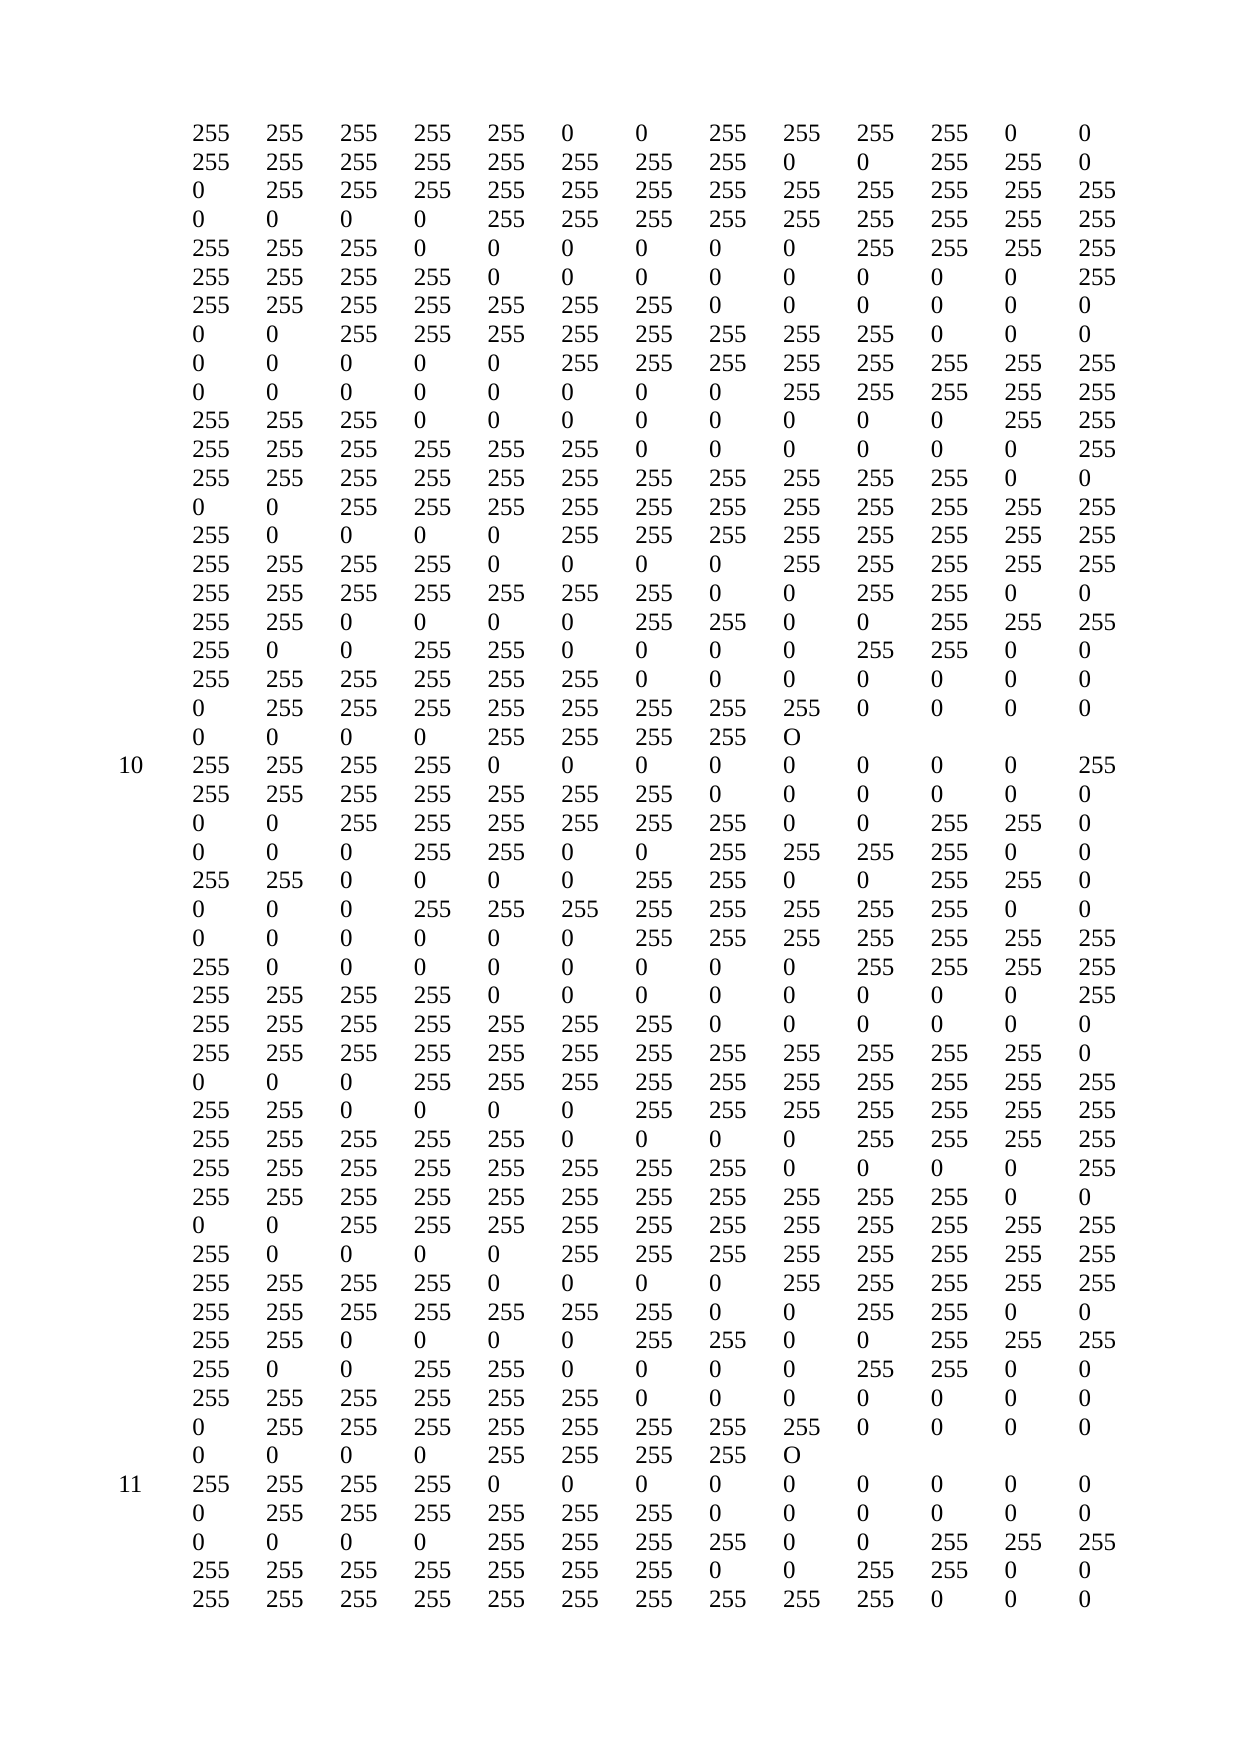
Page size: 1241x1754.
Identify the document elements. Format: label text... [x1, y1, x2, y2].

text 11 255 255 255 255 0 0 0 0 0 0 0 0 0 0 255 255 255 255 255 255 0 0 0 0 0 0 0 0 0 0 255 255 255 255 0 0 255 255 255 255 255 255 255 255 255 255 0 0 255 255 0 0 255 255 255 255 255 255 255 255 255 255 0 0 0 [118, 1469, 1122, 1613]
text 255 255 255 255 255 0 0 255 255 255 255 0 0 255 255 255 255 255 255 255 255 0 0 255 255 0 0 255 255 255 255 255 255 255 255 255 255 255 255 0 0 0 0 255 255 255 255 255 255 255 255 255 255 255 255 0 0 0 0 0 0 255 255 255 255 255 255 255 255 0 0 0 0 0 0 0 0 255 255 255 255 255 255 255 255 0 0 0 0 0 0 0 0 255 255 255 255 255 255 255 255 0 0 0 0 0 0 0 0 255 255 255 255 255 255 255 255 0 0 0 0 0 0 0 0 255 255 255 255 255 255 255 255 0 0 0 0 0 0 0 0 255 255 255 255 255 255 255 255 0 0 0 0 0 0 255 255 255 255 255 255 255 255 255 255 255 255 0 0 0 0 255 255 255 255 255 255 255 255 255 255 255 255 0 0 0 0 255 255 255 255 255 255 255 255 255 255 255 255 0 0 0 0 255 255 255 255 255 255 255 255 255 255 255 255 0 0 255 255 0 0 255 255 0 0 0 0 255 255 0 0 255 255 255 255 0 0 255 255 0 0 0 0 255 255 0 0 255 255 255 255 255 255 0 0 0 0 0 0 0 0 255 255 255 255 255 255 255 255 0 0 0 0 0 0 0 0 255 255 255 255 O [118, 118, 1122, 751]
text 10 255 255 255 255 0 0 0 0 0 0 0 0 255 255 255 255 255 255 255 255 0 0 0 0 0 0 0 0 255 255 255 255 255 255 0 0 255 255 0 0 0 0 255 255 0 0 255 255 255 255 0 0 255 255 0 0 0 0 255 255 0 0 255 255 0 0 0 0 255 255 255 255 255 255 255 255 0 0 0 0 0 0 0 0 255 255 255 255 255 255 255 255 0 0 0 0 0 0 0 0 255 255 255 255 255 255 255 255 0 0 0 0 0 0 0 0 255 255 255 255 255 255 255 255 0 0 0 0 0 0 255 255 255 255 255 255 255 255 255 255 255 255 0 0 0 0 255 255 255 255 255 255 255 255 255 255 255 255 0 0 0 0 255 255 255 255 255 255 255 255 255 255 255 255 0 0 0 0 255 255 255 255 255 255 255 255 255 255 255 255 0 0 0 0 255 255 255 255 255 255 255 255 255 255 255 255 0 0 0 0 255 255 255 255 255 255 255 255 255 255 255 255 0 0 0 0 255 255 255 255 255 255 255 255 255 255 255 255 0 0 0 0 255 255 255 255 255 255 255 255 255 255 255 255 0 0 255 255 0 0 255 255 0 0 0 0 255 255 0 0 255 255 255 255 0 0 255 255 0 0 0 0 255 255 0 0 255 255 255 255 255 255 0 0 0 0 0 0 0 0 255 255 255 255 255 255 255 255 0 0 0 0 0 0 0 0 255 255 255 255 O [118, 751, 1122, 1469]
